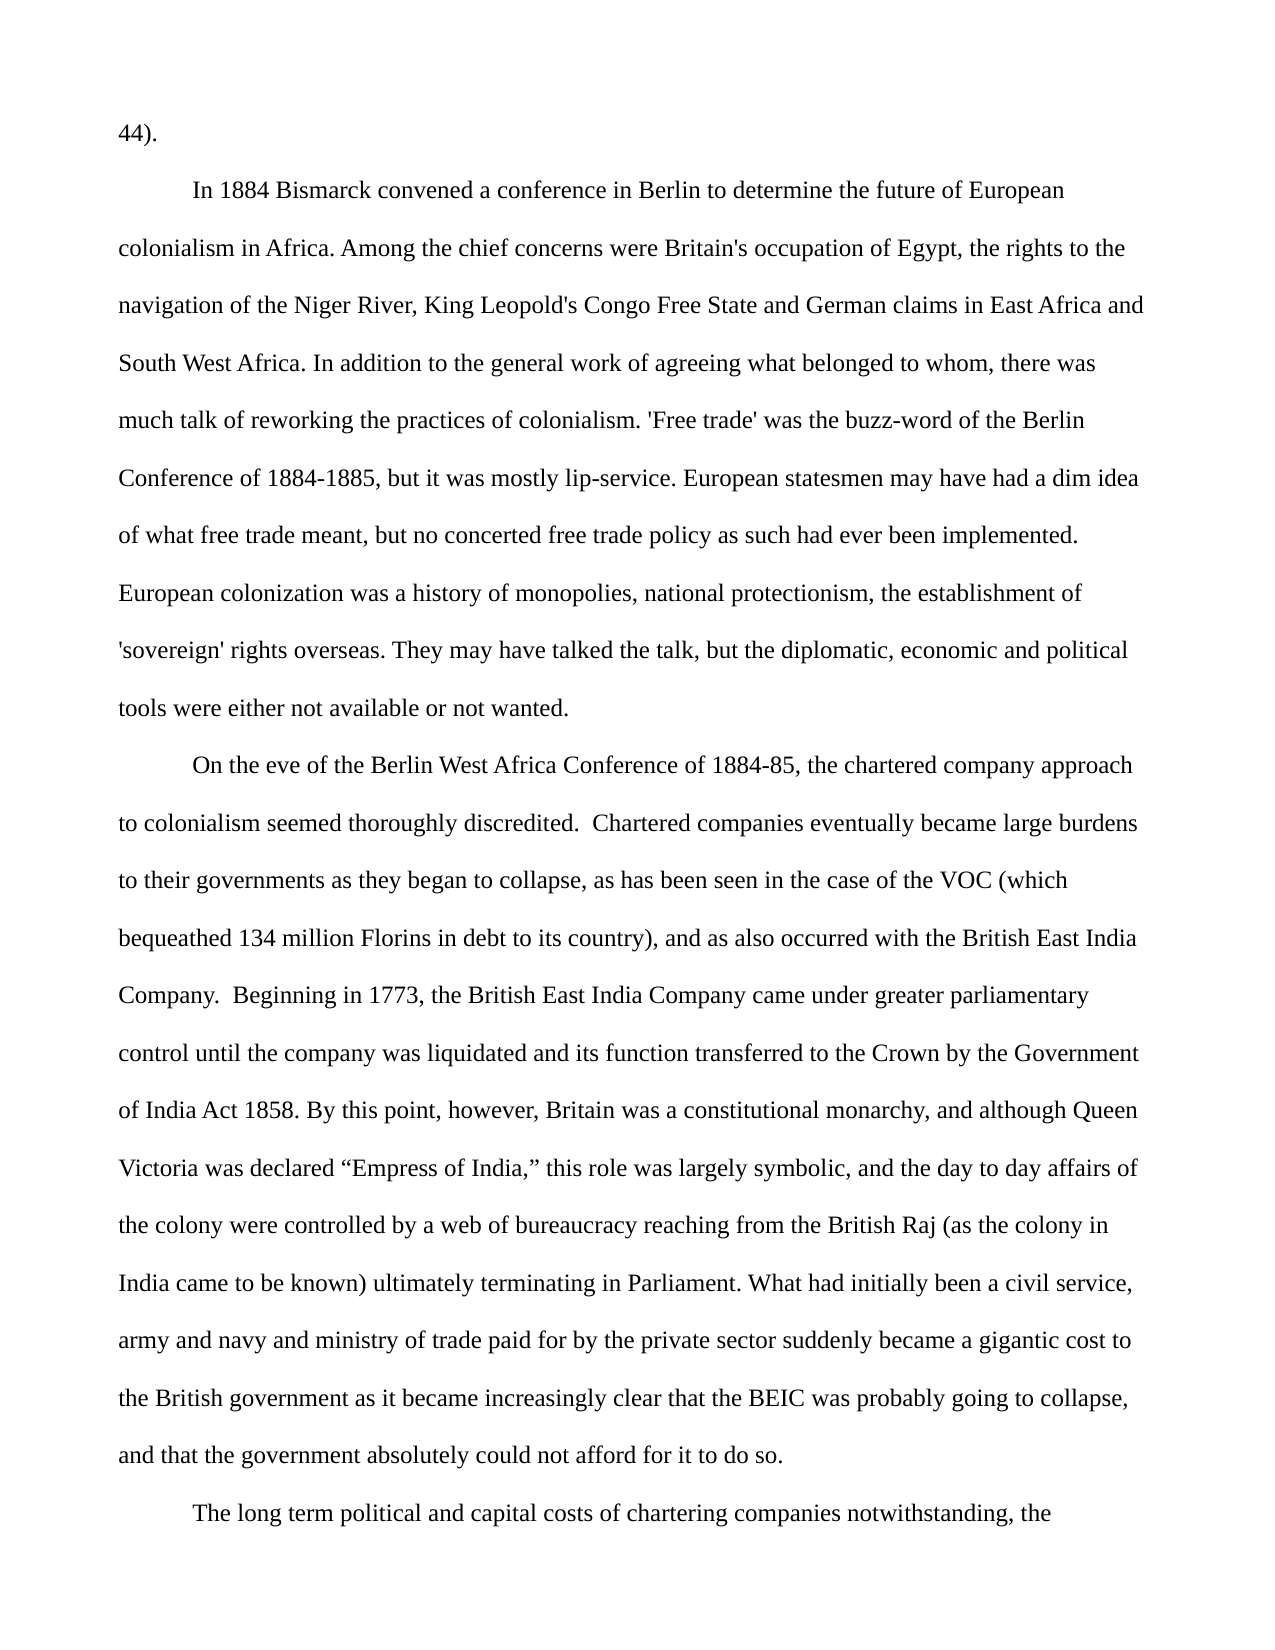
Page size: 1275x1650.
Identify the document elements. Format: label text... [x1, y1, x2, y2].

text The long term political and capital costs of chartering companies notwithstanding, the [118, 1498, 1157, 1527]
text On the eve of the Berlin West Africa Conference of 1884-85, the chartered company approach to colonialism seemed thoroughly discredited. Chartered companies eventually became large burdens to their governments as they began to collapse, as has been seen in the case of the VOC (which bequeathed 134 million Florins in debt to its country), and as also occurred with the British East India Company. Beginning in 1773, the British East India Company came under greater parliamentary control until the company was liquidated and its function transferred to the Crown by the Government of India Act 1858. By this point, however, Britain was a constitutional monarchy, and although Queen Victoria was declared “Empress of India,” this role was largely symbolic, and the day to day affairs of the colony were controlled by a web of bureaucracy reaching from the British Raj (as the colony in India came to be known) ultimately terminating in Parliament. What had initially been a civil service, army and navy and ministry of trade paid for by the private sector suddenly became a gigantic cost to the British government as it became increasingly clear that the BEIC was probably going to collapse, and that the government absolutely could not afford for it to do so. [118, 751, 1157, 1469]
text In 1884 Bismarck convened a conference in Berlin to determine the future of European colonialism in Africa. Among the chief concerns were Britain's occupation of Egypt, the rights to the navigation of the Niger River, King Leopold's Congo Free State and German claims in East Africa and South West Africa. In addition to the general work of agreeing what belonged to whom, there was much talk of reworking the practices of colonialism. 'Free trade' was the buzz-word of the Berlin Conference of 1884-1885, but it was mostly lip-service. European statesmen may have had a dim idea of what free trade meant, but no concerted free trade policy as such had ever been implemented. European colonization was a history of monopolies, national protectionism, the establishment of 'sovereign' rights overseas. They may have talked the talk, but the diplomatic, economic and political tools were either not available or not wanted. [118, 176, 1157, 722]
text 44). [118, 118, 1157, 147]
